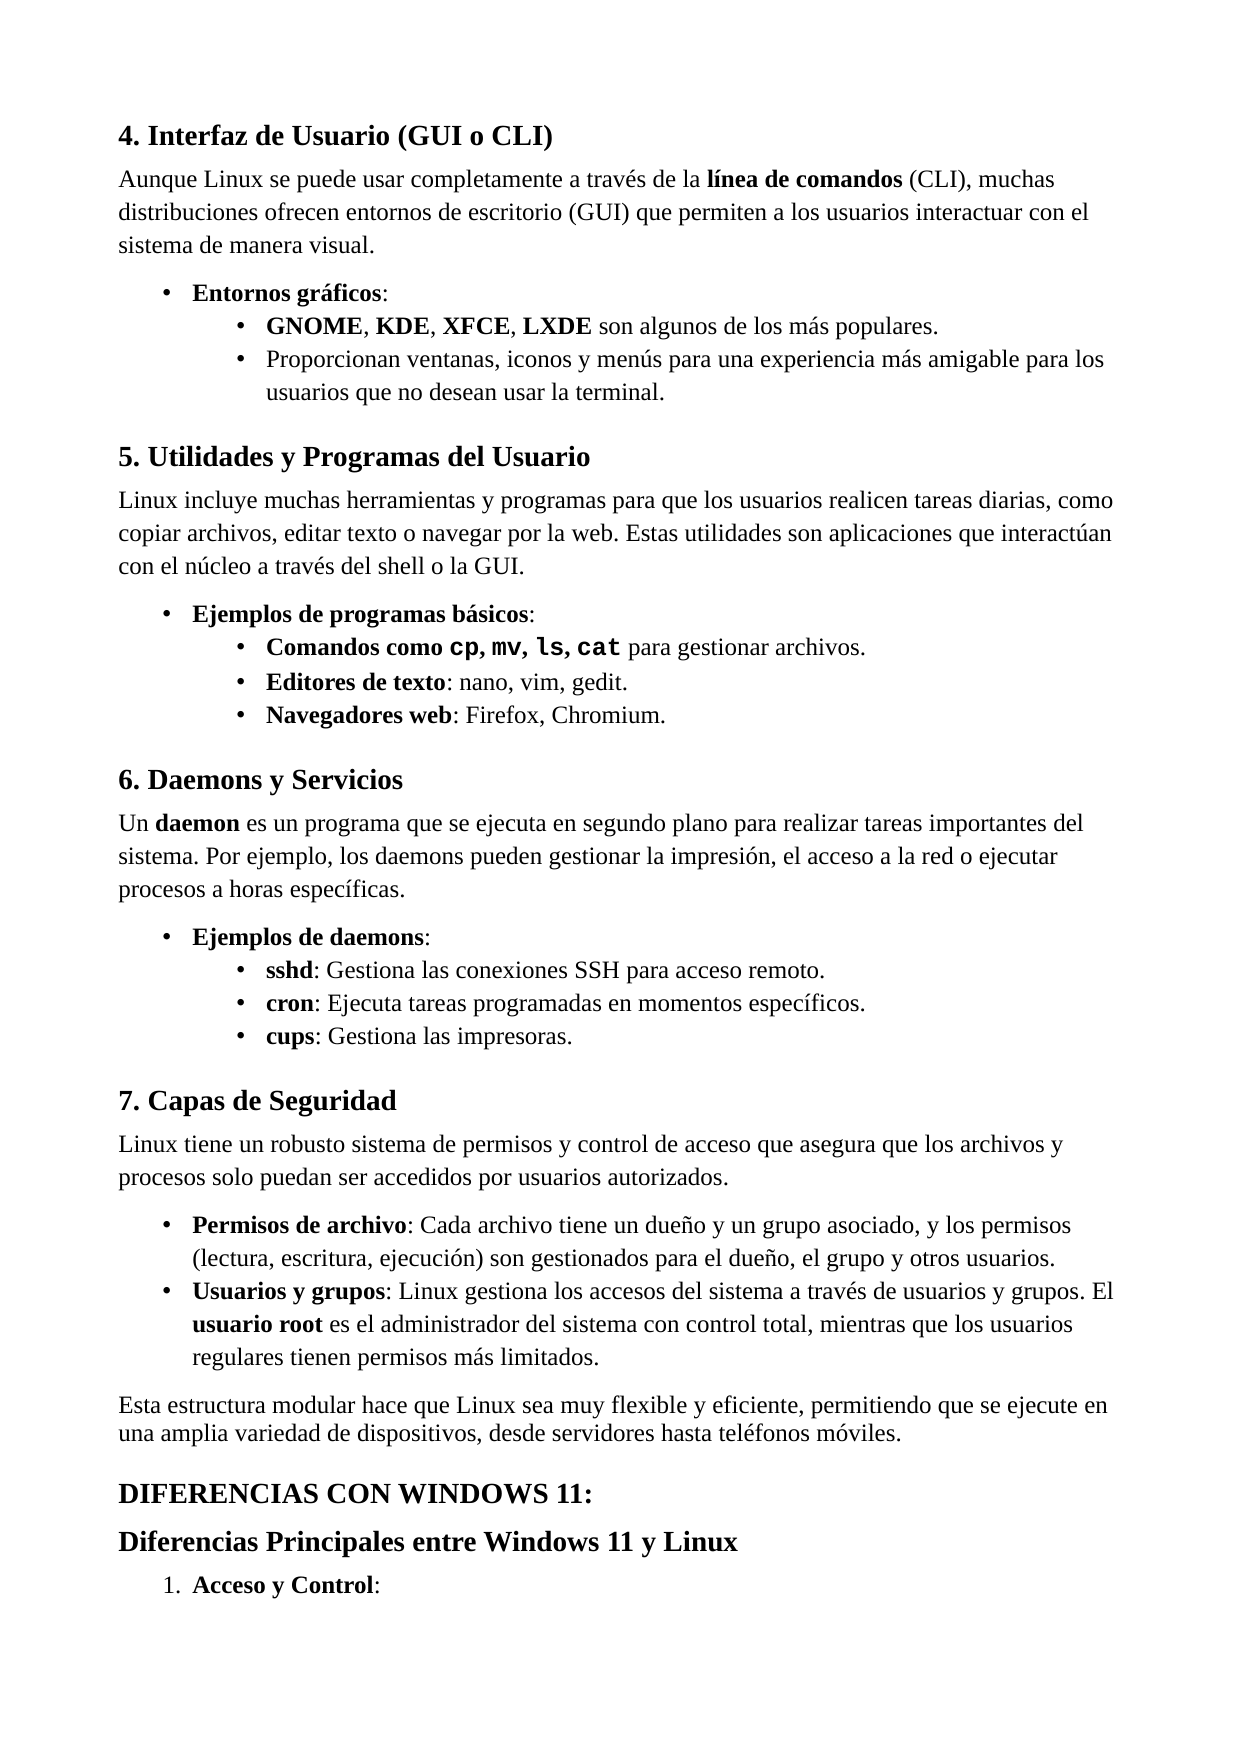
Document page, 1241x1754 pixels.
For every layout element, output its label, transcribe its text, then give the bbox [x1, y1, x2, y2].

list Entornos gráficos: [162, 278, 1122, 307]
list Usuarios y grupos: Linux gestiona los accesos del sistema a través de usuarios y grupos. El usuario root es el administrador del sistema con control total, mientras que los usuarios regulares tienen permisos más limitados. [162, 1276, 1122, 1371]
list Acceso y Control: [162, 1570, 1122, 1599]
list Comandos como cp, mv, ls, cat para gestionar archivos. [236, 632, 1122, 663]
list Editores de texto: nano, vim, gedit. [236, 667, 1122, 696]
text Aunque Linux se puede usar completamente a través de la línea de comandos (CLI), muchas distribuciones ofrecen entornos de escritorio (GUI) que permiten a los usuarios interactuar con el sistema de manera visual. [118, 164, 1122, 259]
text DIFERENCIAS CON WINDOWS 11: [118, 1476, 1122, 1509]
text Linux tiene un robusto sistema de permisos y control de acceso que asegura que los archivos y procesos solo puedan ser accedidos por usuarios autorizados. [118, 1129, 1122, 1191]
list Permisos de archivo: Cada archivo tiene un dueño y un grupo asociado, y los permisos (lectura, escritura, ejecución) son gestionados para el dueño, el grupo y otros usuarios. [162, 1210, 1122, 1272]
list Proporcionan ventanas, iconos y menús para una experiencia más amigable para los usuarios que no desean usar la terminal. [236, 344, 1122, 406]
subtitle Diferencias Principales entre Windows 11 y Linux [118, 1524, 1122, 1558]
list cron: Ejecuta tareas programadas en momentos específicos. [236, 988, 1122, 1017]
subtitle 5. Utilidades y Programas del Usuario [118, 439, 1122, 473]
list Navegadores web: Firefox, Chromium. [236, 700, 1122, 729]
subtitle 4. Interfaz de Usuario (GUI o CLI) [118, 118, 1122, 152]
list Ejemplos de daemons: [162, 922, 1122, 951]
list Ejemplos de programas básicos: [162, 599, 1122, 627]
subtitle 6. Daemons y Servicios [118, 762, 1122, 796]
list GNOME, KDE, XFCE, LXDE son algunos de los más populares. [236, 311, 1122, 339]
subtitle 7. Capas de Seguridad [118, 1083, 1122, 1117]
list cups: Gestiona las impresoras. [236, 1021, 1122, 1050]
text Un daemon es un programa que se ejecuta en segundo plano para realizar tareas importantes del sistema. Por ejemplo, los daemons pueden gestionar la impresión, el acceso a la red o ejecutar procesos a horas específicas. [118, 808, 1122, 903]
text Linux incluye muchas herramientas y programas para que los usuarios realicen tareas diarias, como copiar archivos, editar texto o navegar por la web. Estas utilidades son aplicaciones que interactúan con el núcleo a través del shell o la GUI. [118, 485, 1122, 580]
text Esta estructura modular hace que Linux sea muy flexible y eficiente, permitiendo que se ejecute en una amplia variedad de dispositivos, desde servidores hasta teléfonos móviles. [118, 1390, 1122, 1447]
list sshd: Gestiona las conexiones SSH para acceso remoto. [236, 955, 1122, 984]
